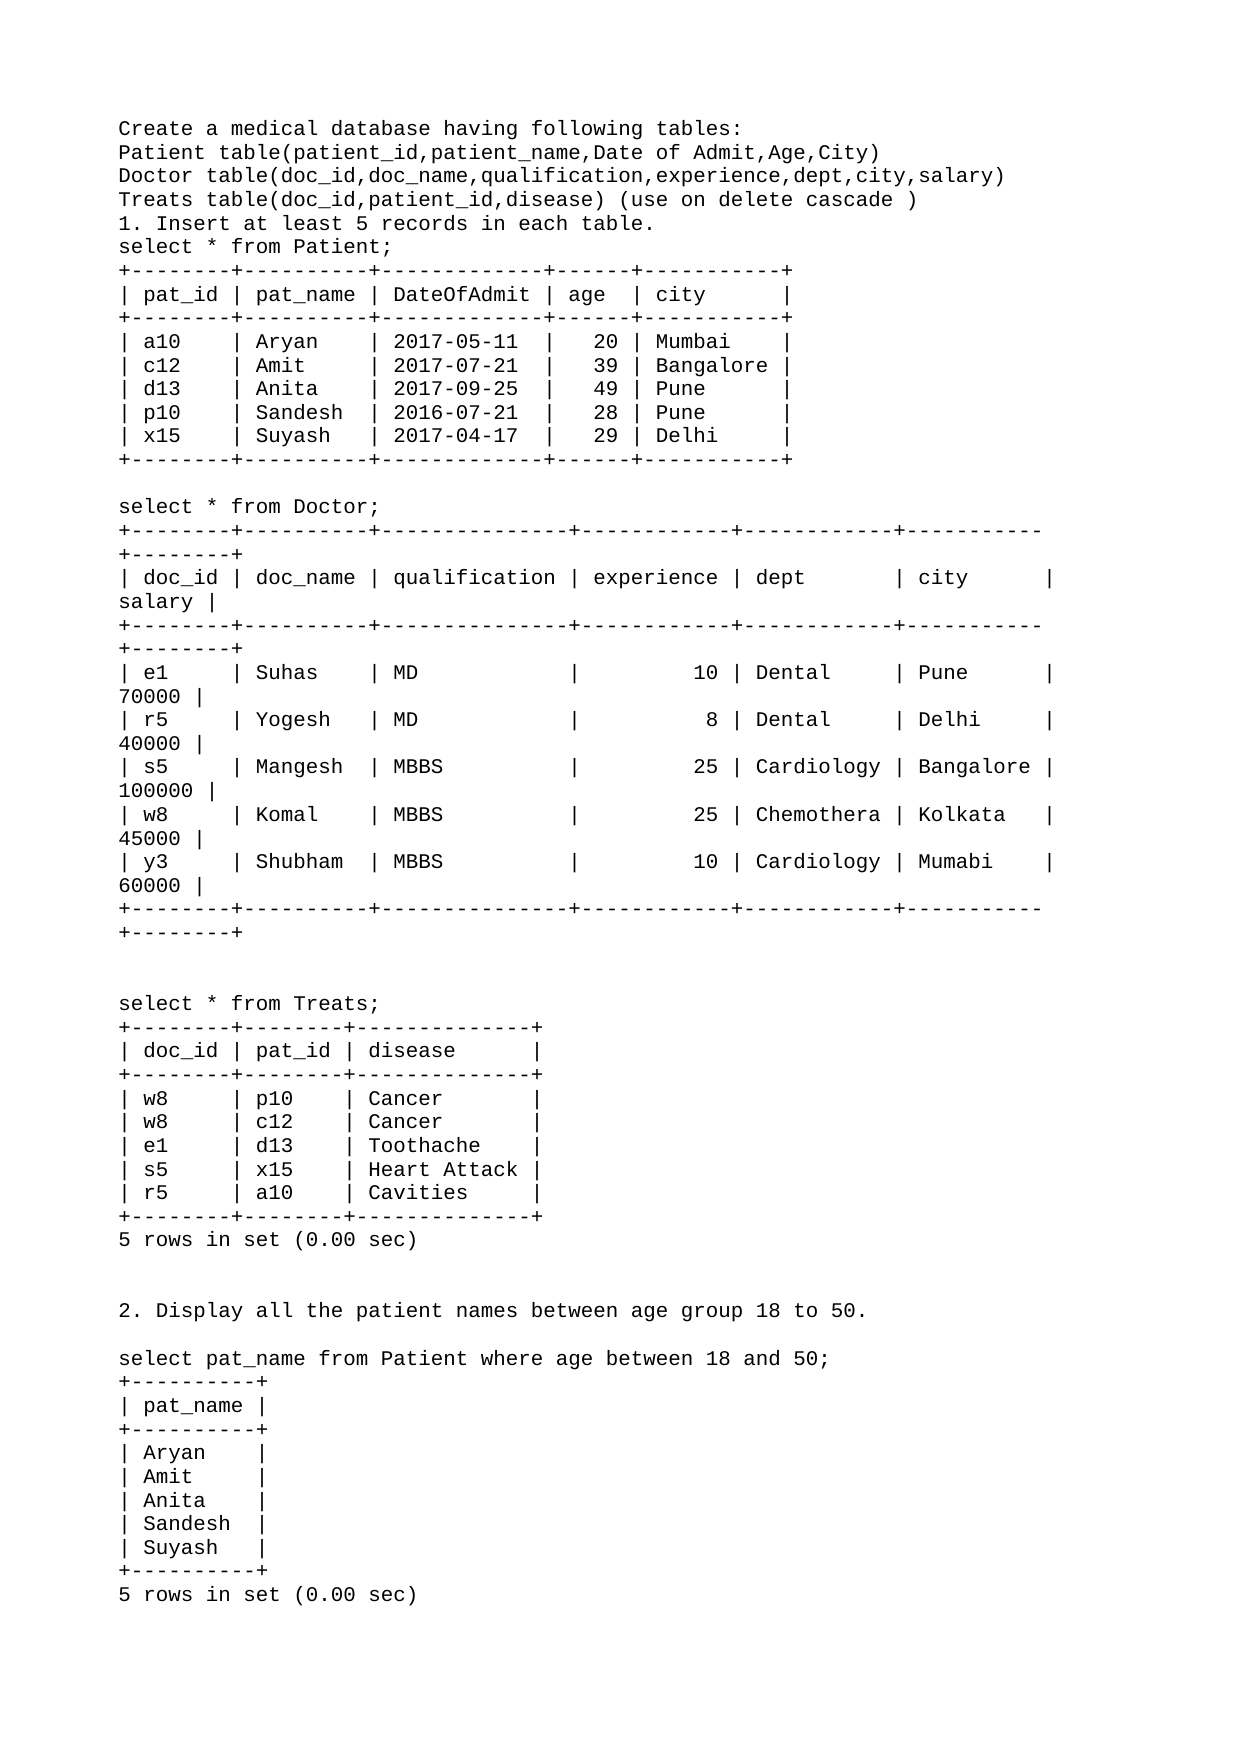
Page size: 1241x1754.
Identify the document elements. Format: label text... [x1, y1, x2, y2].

text | x15 | Suyash | 2017-04-17 | 29 | Delhi | [118, 426, 1122, 449]
text 2. Display all the patient names between age group 18 to 50. [118, 1300, 1122, 1324]
text | p10 | Sandesh | 2016-07-21 | 28 | Pune | [118, 402, 1122, 426]
text +--------+--------+--------------+ [118, 1017, 1122, 1040]
text | s5 | x15 | Heart Attack | [118, 1158, 1122, 1182]
text Treats table(doc_id,patient_id,disease) (use on delete cascade ) [118, 189, 1122, 213]
text | d13 | Anita | 2017-09-25 | 49 | Pune | [118, 378, 1122, 402]
text | w8 | p10 | Cancer | [118, 1088, 1122, 1111]
text +----------+ [118, 1371, 1122, 1395]
text +--------+----------+-------------+------+-----------+ [118, 307, 1122, 331]
text +--------+--------+--------------+ [118, 1206, 1122, 1229]
text | Sandesh | [118, 1513, 1122, 1537]
text | c12 | Amit | 2017-07-21 | 39 | Bangalore | [118, 354, 1122, 378]
text | doc_id | doc_name | qualification | experience | dept | city | salary | [118, 567, 1122, 615]
text Doctor table(doc_id,doc_name,qualification,experience,dept,city,salary) [118, 165, 1122, 189]
text | w8 | Komal | MBBS | 25 | Chemothera | Kolkata | 45000 | [118, 804, 1122, 851]
text | r5 | a10 | Cavities | [118, 1182, 1122, 1206]
text Patient table(patient_id,patient_name,Date of Admit,Age,City) [118, 142, 1122, 165]
text | e1 | d13 | Toothache | [118, 1135, 1122, 1158]
text | pat_name | [118, 1395, 1122, 1419]
text +--------+----------+-------------+------+-----------+ [118, 260, 1122, 284]
text | pat_id | pat_name | DateOfAdmit | age | city | [118, 284, 1122, 307]
text | w8 | c12 | Cancer | [118, 1111, 1122, 1135]
text | Anita | [118, 1489, 1122, 1513]
text | Suyash | [118, 1537, 1122, 1561]
text +----------+ [118, 1419, 1122, 1442]
text select * from Patient; [118, 236, 1122, 260]
text | y3 | Shubham | MBBS | 10 | Cardiology | Mumabi | 60000 | [118, 851, 1122, 898]
text | r5 | Yogesh | MD | 8 | Dental | Delhi | 40000 | [118, 709, 1122, 757]
text | s5 | Mangesh | MBBS | 25 | Cardiology | Bangalore | 100000 | [118, 757, 1122, 804]
text 5 rows in set (0.00 sec) [118, 1584, 1122, 1608]
text | Amit | [118, 1466, 1122, 1489]
text | Aryan | [118, 1442, 1122, 1466]
text +--------+----------+---------------+------------+------------+-----------+--------+ [118, 615, 1122, 662]
text select * from Treats; [118, 993, 1122, 1017]
text select pat_name from Patient where age between 18 and 50; [118, 1348, 1122, 1371]
text +--------+----------+---------------+------------+------------+-----------+--------+ [118, 898, 1122, 946]
text | e1 | Suhas | MD | 10 | Dental | Pune | 70000 | [118, 662, 1122, 709]
text +--------+----------+---------------+------------+------------+-----------+--------+ [118, 520, 1122, 567]
text Create a medical database having following tables: [118, 118, 1122, 142]
text 5 rows in set (0.00 sec) [118, 1229, 1122, 1253]
text | doc_id | pat_id | disease | [118, 1040, 1122, 1064]
text | a10 | Aryan | 2017-05-11 | 20 | Mumbai | [118, 331, 1122, 354]
text +----------+ [118, 1561, 1122, 1584]
text +--------+--------+--------------+ [118, 1064, 1122, 1088]
text +--------+----------+-------------+------+-----------+ [118, 449, 1122, 473]
text select * from Doctor; [118, 496, 1122, 520]
text 1. Insert at least 5 records in each table. [118, 213, 1122, 236]
